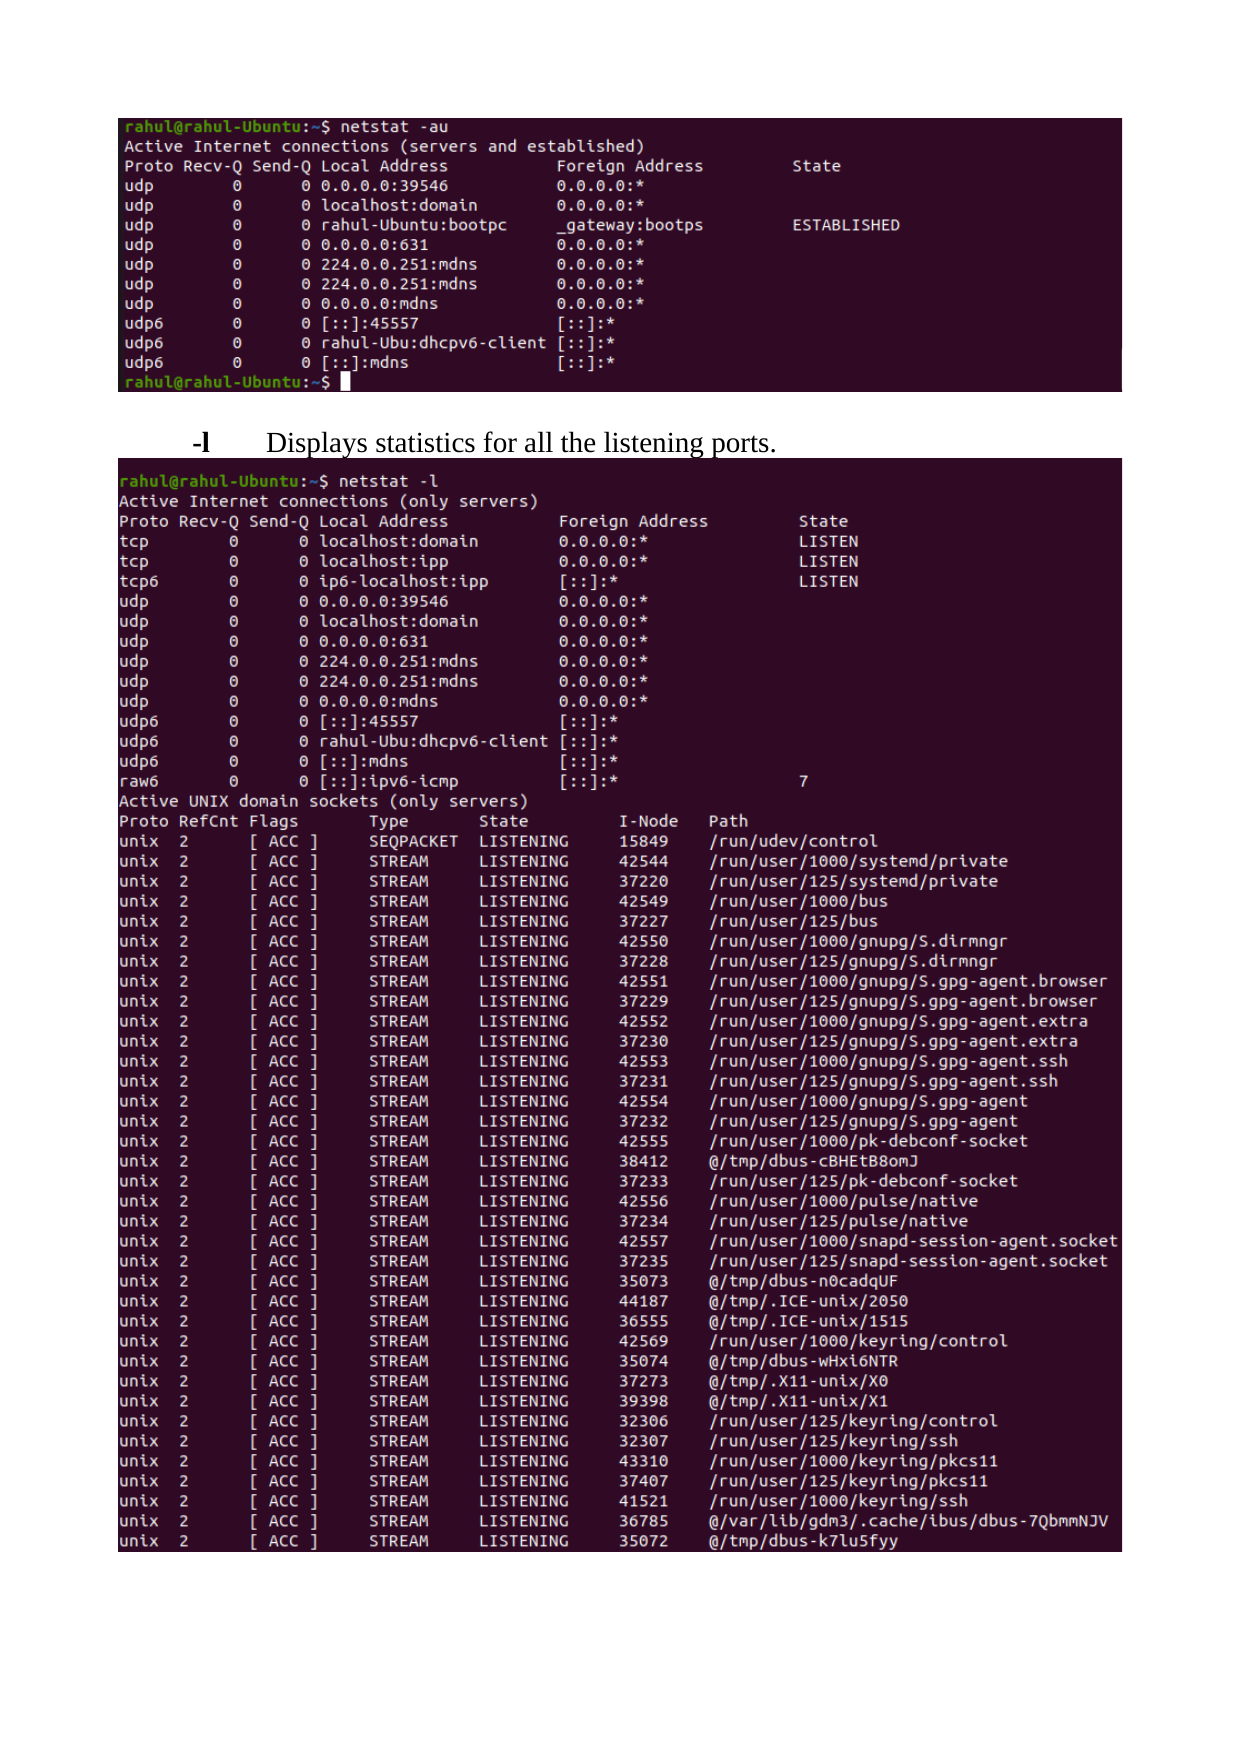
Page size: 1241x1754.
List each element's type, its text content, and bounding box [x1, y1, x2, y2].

picture [118, 118, 1123, 392]
text -l Displays statistics for all the listening ports. [118, 425, 1122, 458]
picture [118, 458, 1123, 1552]
